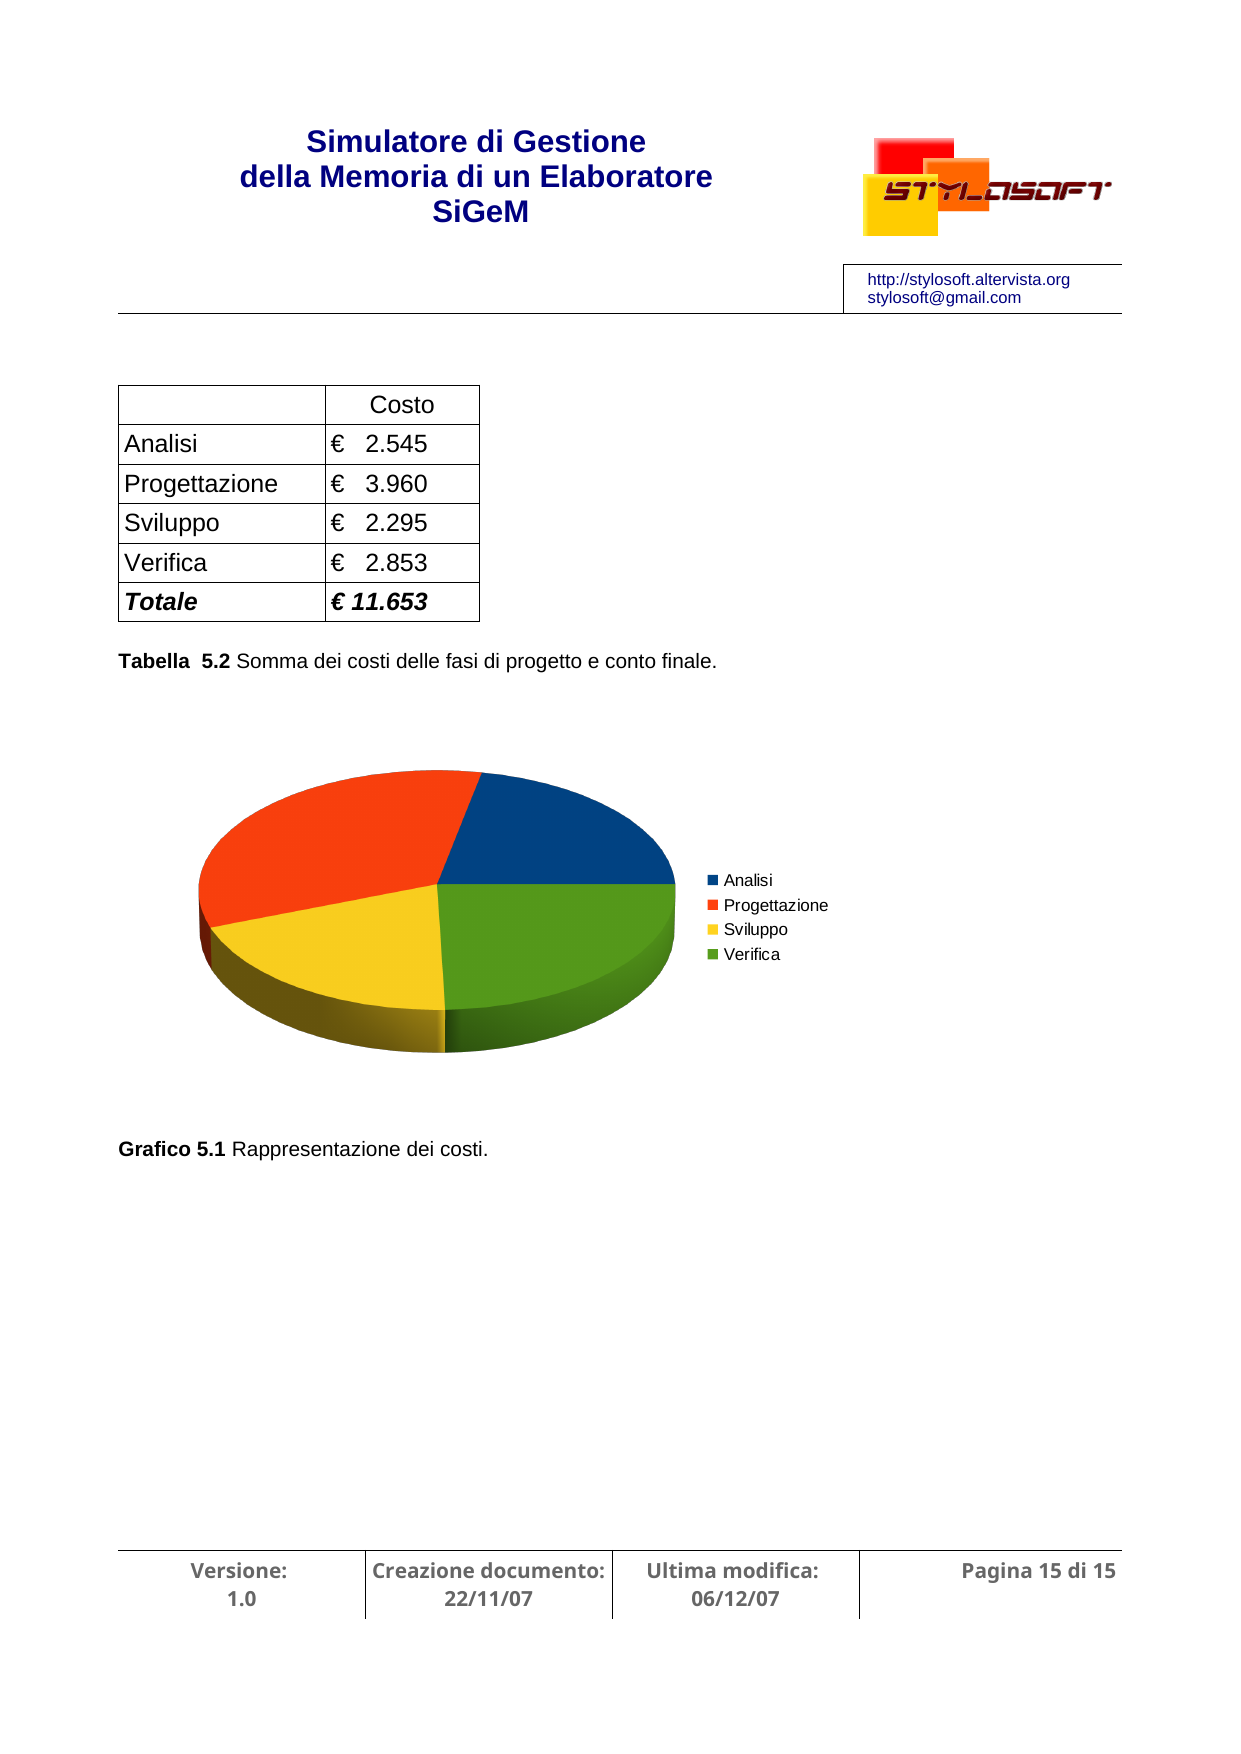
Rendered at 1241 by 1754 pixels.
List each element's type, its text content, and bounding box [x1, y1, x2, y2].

text Grafico 5.1 Rappresentazione dei costi. [118, 1137, 1122, 1161]
table_cell € 2.853 [326, 544, 479, 582]
table_cell Verifica [119, 544, 325, 582]
text Tabella 5.2 Somma dei costi delle fasi di progetto e conto finale. [118, 649, 1122, 673]
table_cell Analisi [119, 425, 325, 463]
table_cell Progettazione [119, 465, 325, 503]
table_header [119, 386, 325, 424]
table_header Costo [326, 386, 479, 424]
table_cell € 11.653 [326, 583, 479, 621]
table_cell Totale [119, 583, 325, 621]
table_cell € 3.960 [326, 465, 479, 503]
table_cell € 2.295 [326, 504, 479, 542]
picture [848, 123, 1117, 247]
table_cell Sviluppo [119, 504, 325, 542]
table_cell € 2.545 [326, 425, 479, 463]
